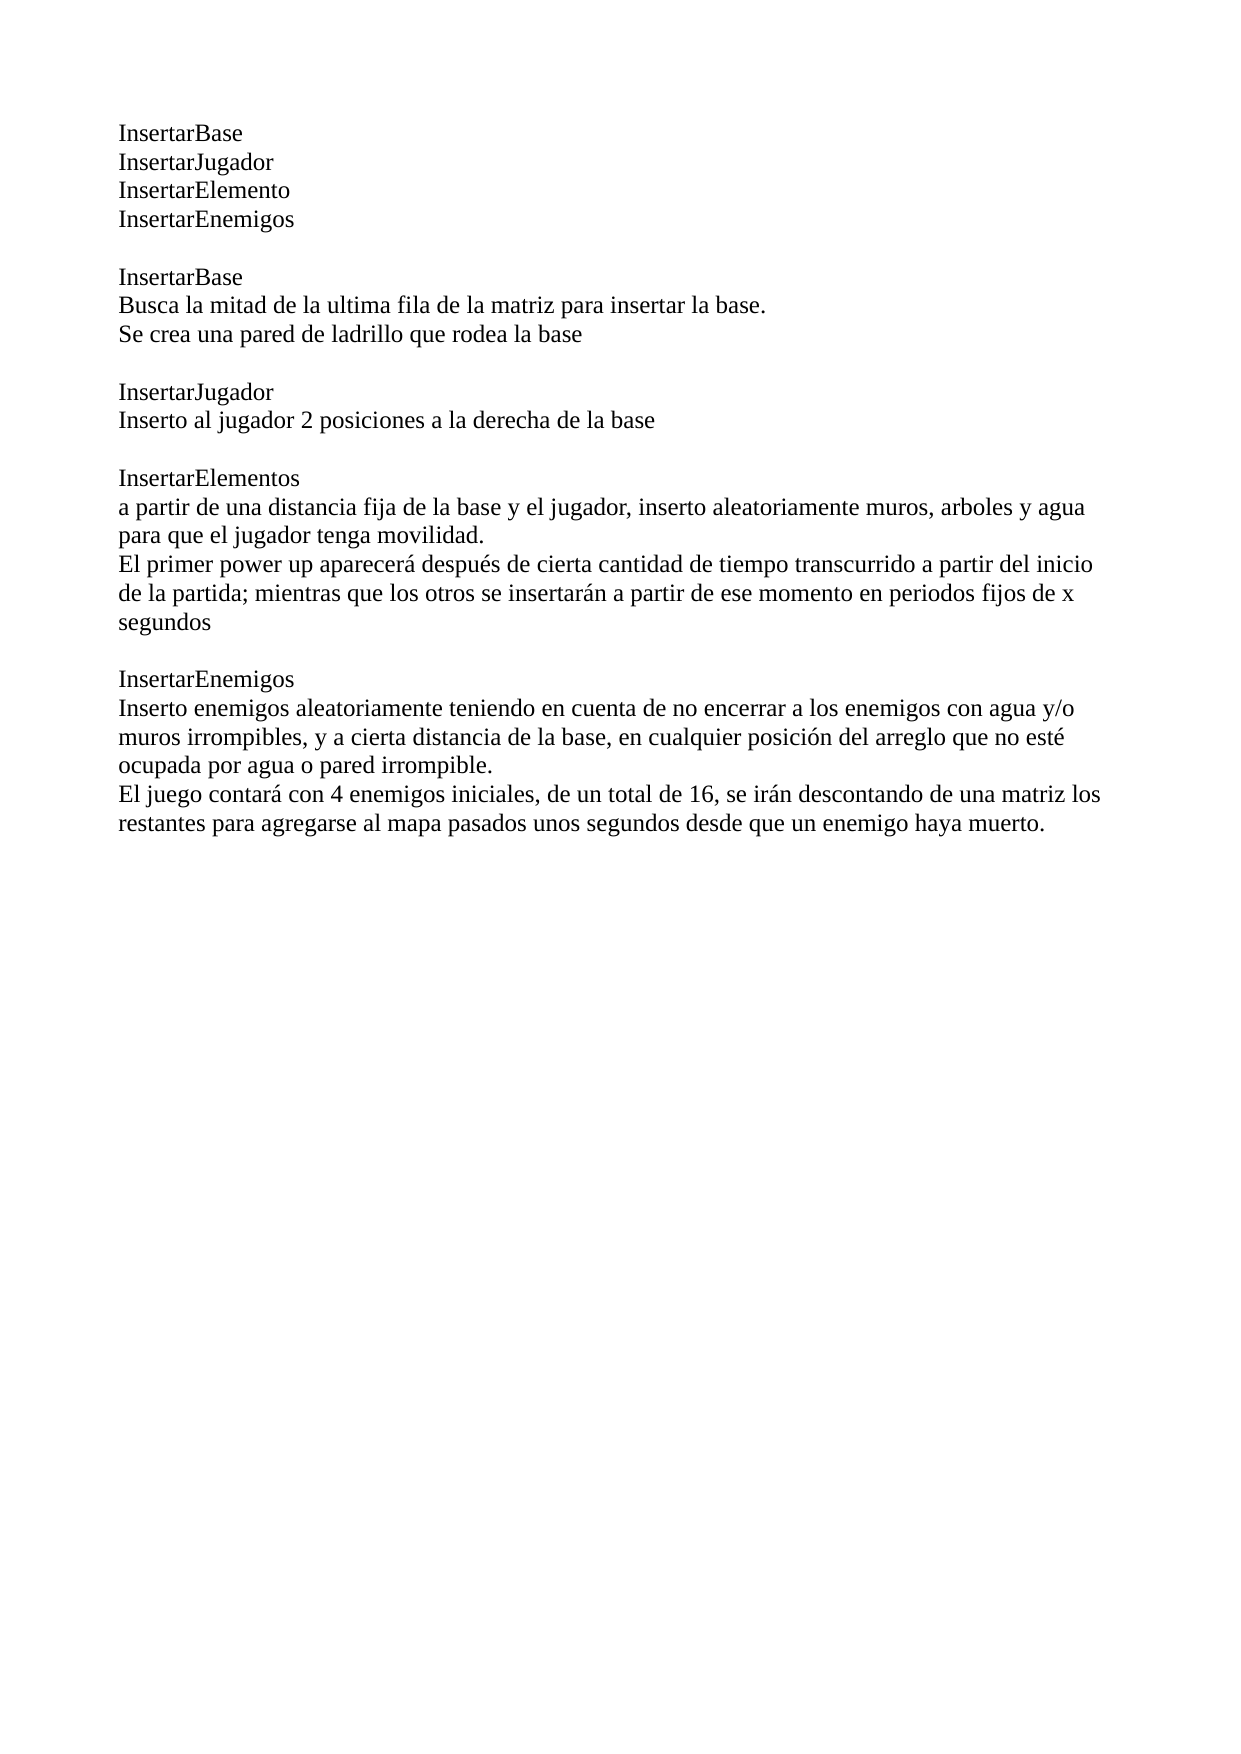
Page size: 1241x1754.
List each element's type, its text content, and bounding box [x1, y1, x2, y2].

text InsertarEnemigos [118, 664, 1122, 693]
text InsertarElemento [118, 176, 1122, 204]
text InsertarBase [118, 118, 1122, 147]
text El primer power up aparecerá después de cierta cantidad de tiempo transcurrido a partir del inicio de la partida; mientras que los otros se insertarán a partir de ese momento en periodos fijos de x segundos [118, 549, 1122, 636]
text InsertarEnemigos [118, 204, 1122, 233]
text a partir de una distancia fija de la base y el jugador, inserto aleatoriamente muros, arboles y agua para que el jugador tenga movilidad. [118, 492, 1122, 549]
text Se crea una pared de ladrillo que rodea la base [118, 319, 1122, 348]
text Inserto al jugador 2 posiciones a la derecha de la base [118, 406, 1122, 434]
text Inserto enemigos aleatoriamente teniendo en cuenta de no encerrar a los enemigos con agua y/o muros irrompibles, y a cierta distancia de la base, en cualquier posición del arreglo que no esté ocupada por agua o pared irrompible. [118, 693, 1122, 779]
text InsertarJugador [118, 147, 1122, 176]
text InsertarElementos [118, 463, 1122, 492]
text InsertarJugador [118, 377, 1122, 406]
text InsertarBase [118, 262, 1122, 291]
text Busca la mitad de la ultima fila de la matriz para insertar la base. [118, 291, 1122, 319]
text El juego contará con 4 enemigos iniciales, de un total de 16, se irán descontando de una matriz los restantes para agregarse al mapa pasados unos segundos desde que un enemigo haya muerto. [118, 779, 1122, 837]
